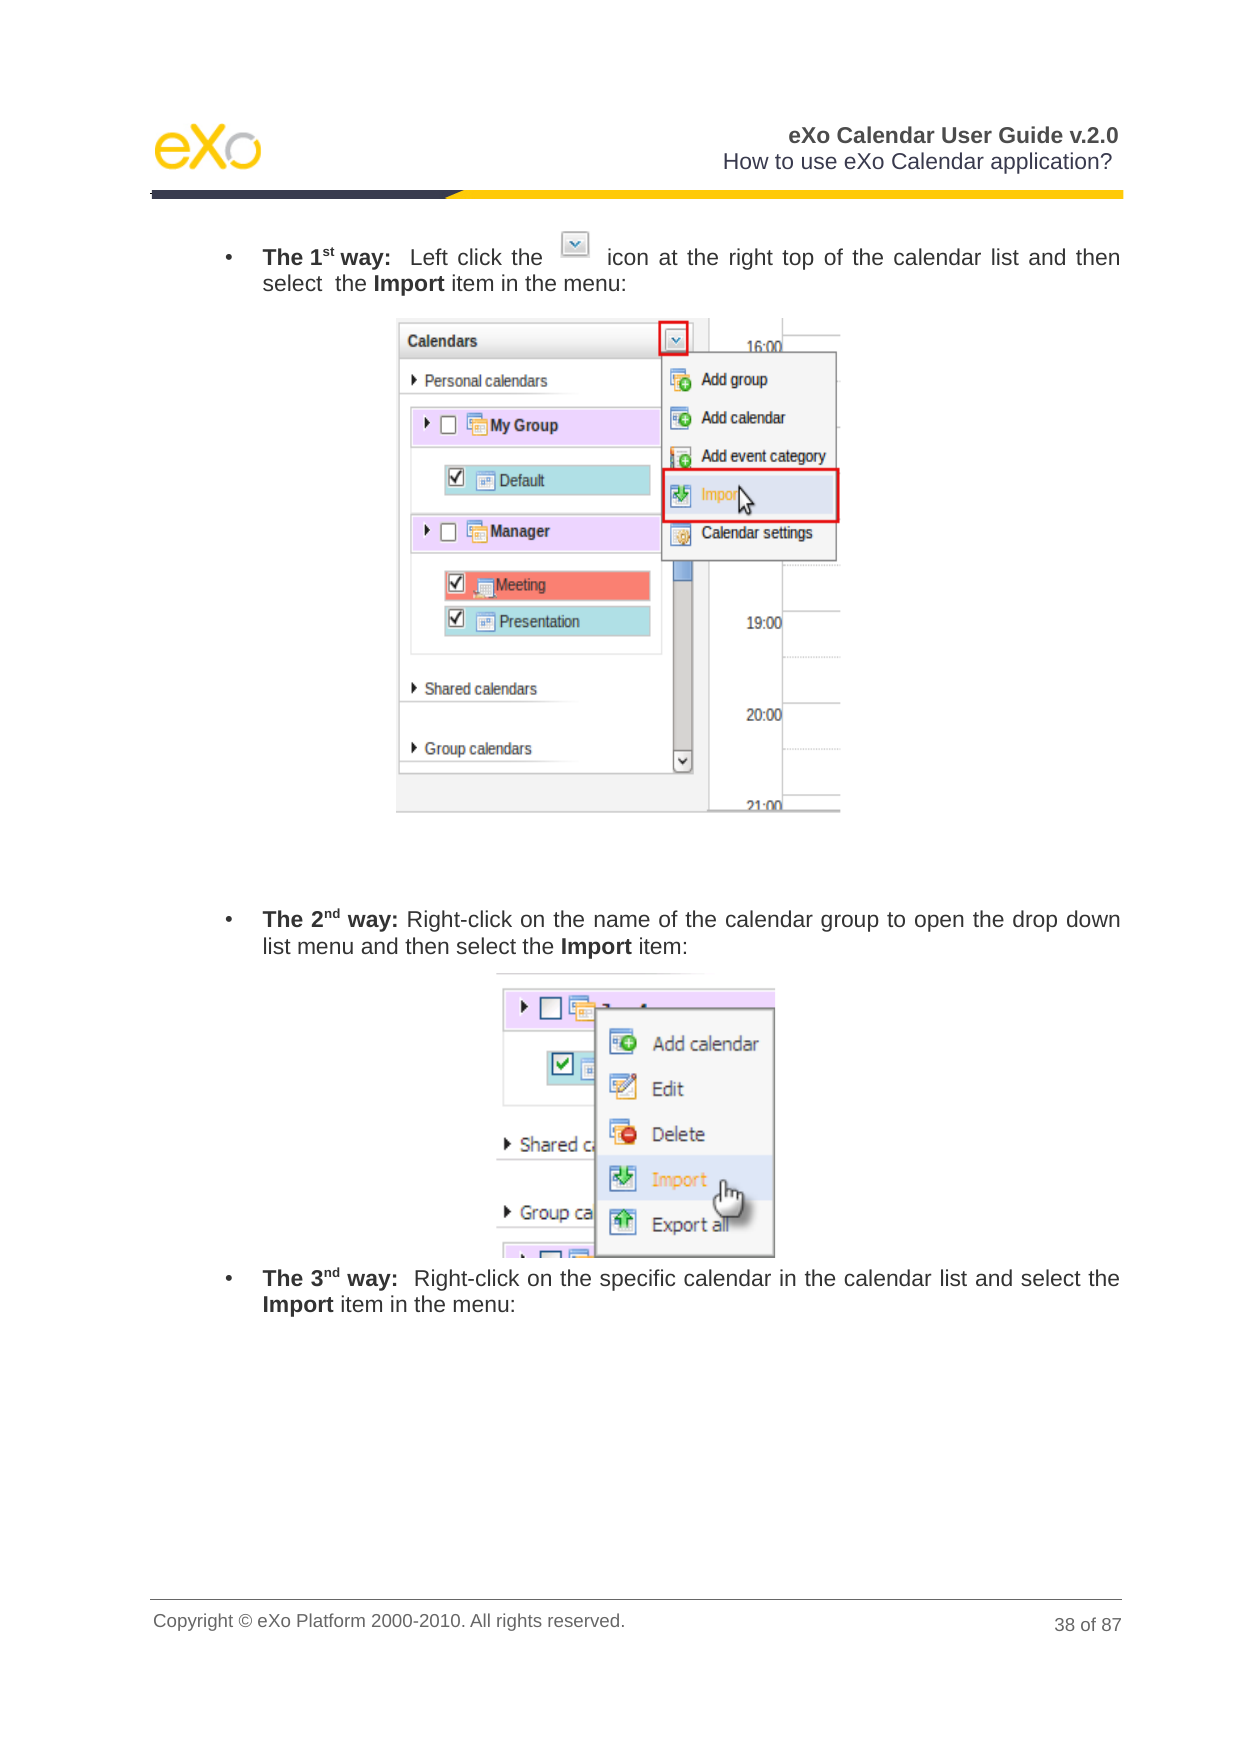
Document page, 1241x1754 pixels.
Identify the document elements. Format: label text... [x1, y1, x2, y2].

picture [155, 123, 262, 170]
picture [560, 231, 590, 258]
list The 3nd way: Right-click on the specific calendar in the calendar list and select the Import item in the menu: [225, 974, 1122, 1317]
picture [396, 318, 841, 816]
list The 2nd way: Right-click on the name of the calendar group to open the drop down list menu and then select the Import item: [225, 906, 1122, 959]
picture [151, 190, 1124, 199]
picture [496, 973, 776, 1258]
list The 1st way: Left click the icon at the right top of the calendar list and then select the Import item in the menu: [225, 223, 1122, 296]
